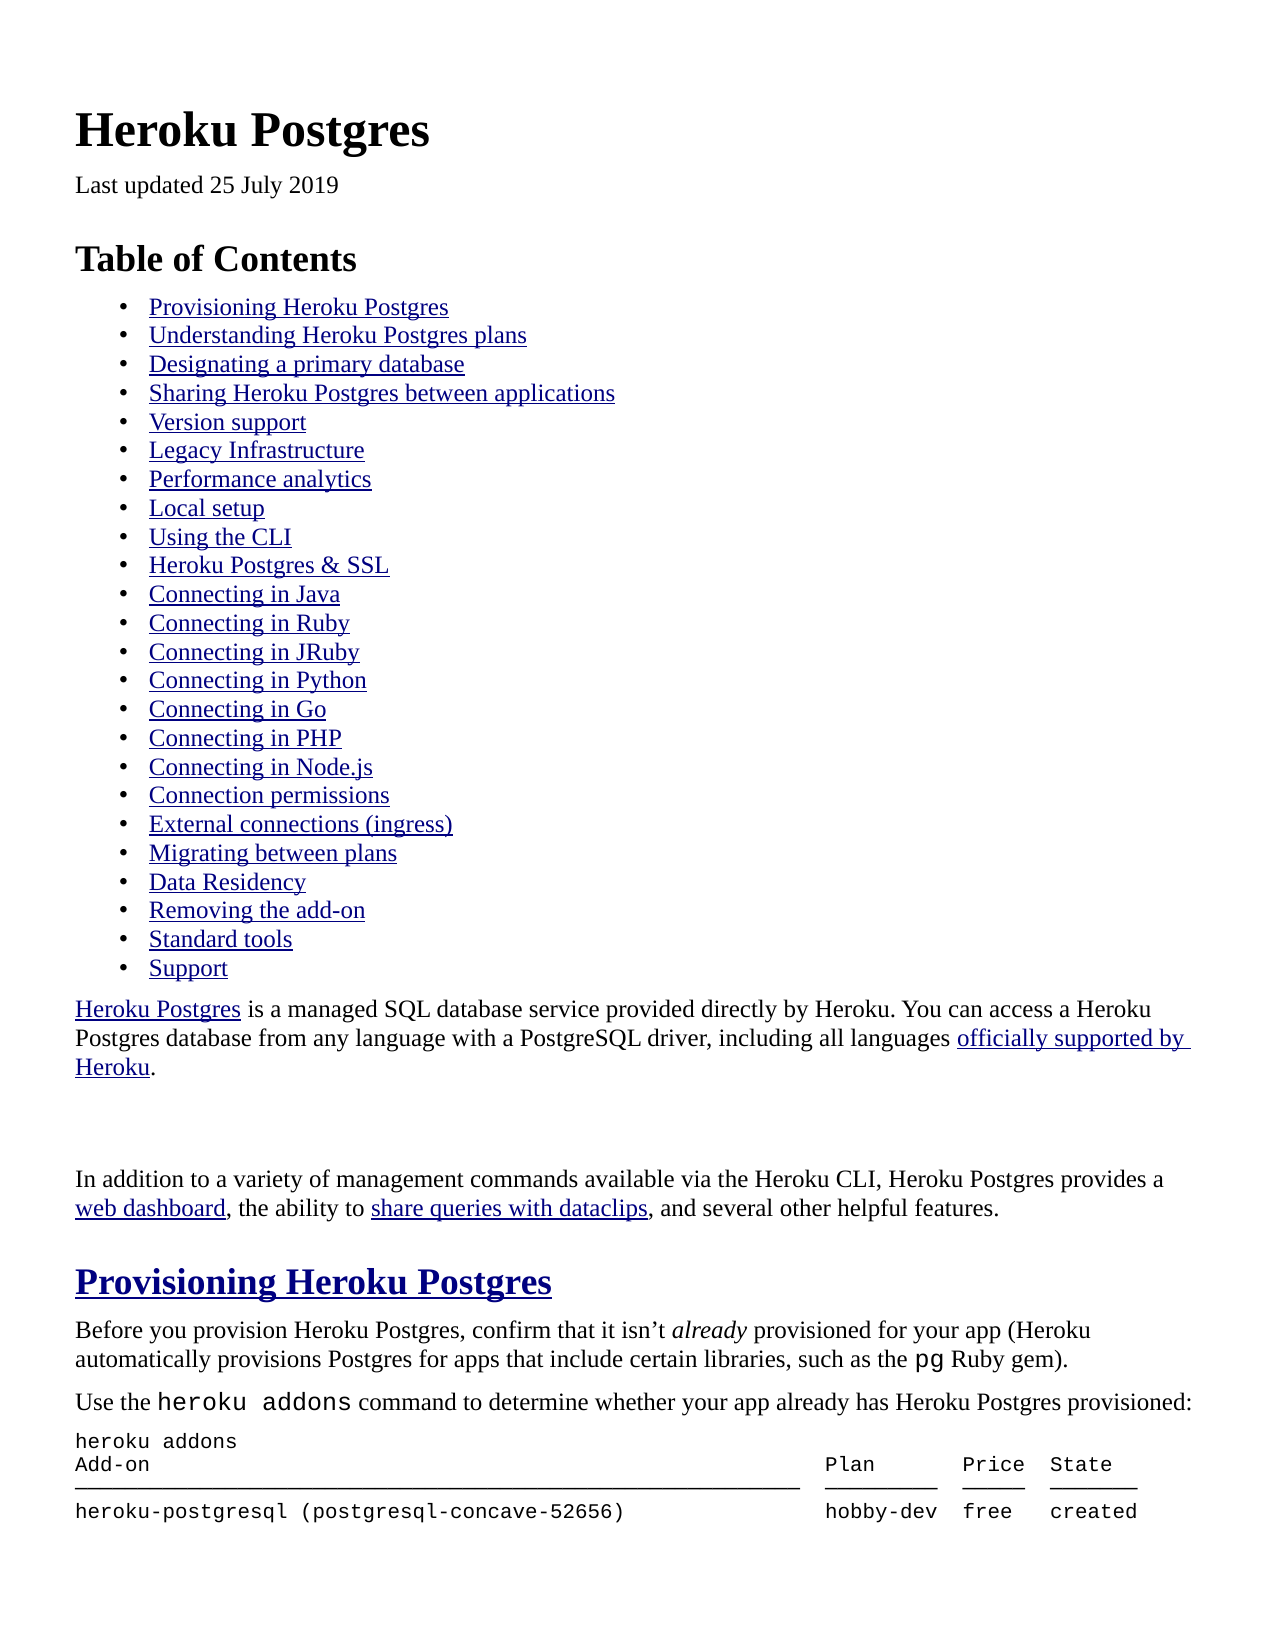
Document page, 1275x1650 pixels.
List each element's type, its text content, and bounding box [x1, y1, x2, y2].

text heroku-postgresql (postgresql-concave-52656) hobby-dev free created [75, 1502, 1200, 1525]
list Local setup [119, 493, 1200, 522]
list Connection permissions [119, 781, 1200, 809]
list Connecting in Java [119, 579, 1200, 608]
list Support [119, 953, 1200, 982]
list Designating a primary database [119, 349, 1200, 378]
list Legacy Infrastructure [119, 436, 1200, 464]
text Use the heroku addons command to determine whether your app already has Heroku Postgres provisioned: [75, 1387, 1200, 1418]
list Connecting in Go [119, 694, 1200, 723]
list Heroku Postgres & SSL [119, 551, 1200, 579]
list Connecting in Ruby [119, 608, 1200, 637]
subtitle Provisioning Heroku Postgres [75, 1259, 1200, 1303]
list Using the CLI [119, 522, 1200, 551]
list Connecting in JRuby [119, 637, 1200, 666]
text Heroku Postgres is a managed SQL database service provided directly by Heroku. You can access a Heroku Postgres database from any language with a PostgreSQL driver, including all languages officially supported by Heroku. [75, 994, 1200, 1081]
text Add-on Plan Price State [75, 1454, 1200, 1478]
list External connections (ingress) [119, 809, 1200, 838]
list Understanding Heroku Postgres plans [119, 321, 1200, 349]
list Performance analytics [119, 464, 1200, 493]
subtitle Heroku Postgres [75, 100, 1200, 157]
list Connecting in Node.js [119, 752, 1200, 781]
list Sharing Heroku Postgres between applications [119, 378, 1200, 407]
list Data Residency [119, 867, 1200, 896]
subtitle Table of Contents [75, 236, 1200, 279]
list Provisioning Heroku Postgres [119, 292, 1200, 321]
list Migrating between plans [119, 838, 1200, 867]
list Connecting in PHP [119, 723, 1200, 752]
text ────────────────────────────────────────────────────────── ───────── ───── ─────── [75, 1478, 1200, 1502]
text heroku addons [75, 1431, 1200, 1454]
list Removing the add-on [119, 896, 1200, 924]
text Last updated 25 July 2019 [75, 170, 1200, 199]
list Standard tools [119, 924, 1200, 953]
text In addition to a variety of management commands available via the Heroku CLI, Heroku Postgres provides a web dashboard, the ability to share queries with dataclips, and several other helpful features. [75, 1164, 1200, 1222]
text Before you provision Heroku Postgres, confirm that it isn’t already provisioned for your app (Heroku automatically provisions Postgres for apps that include certain libraries, such as the pg Ruby gem). [75, 1315, 1200, 1375]
list Connecting in Python [119, 666, 1200, 694]
list Version support [119, 407, 1200, 436]
